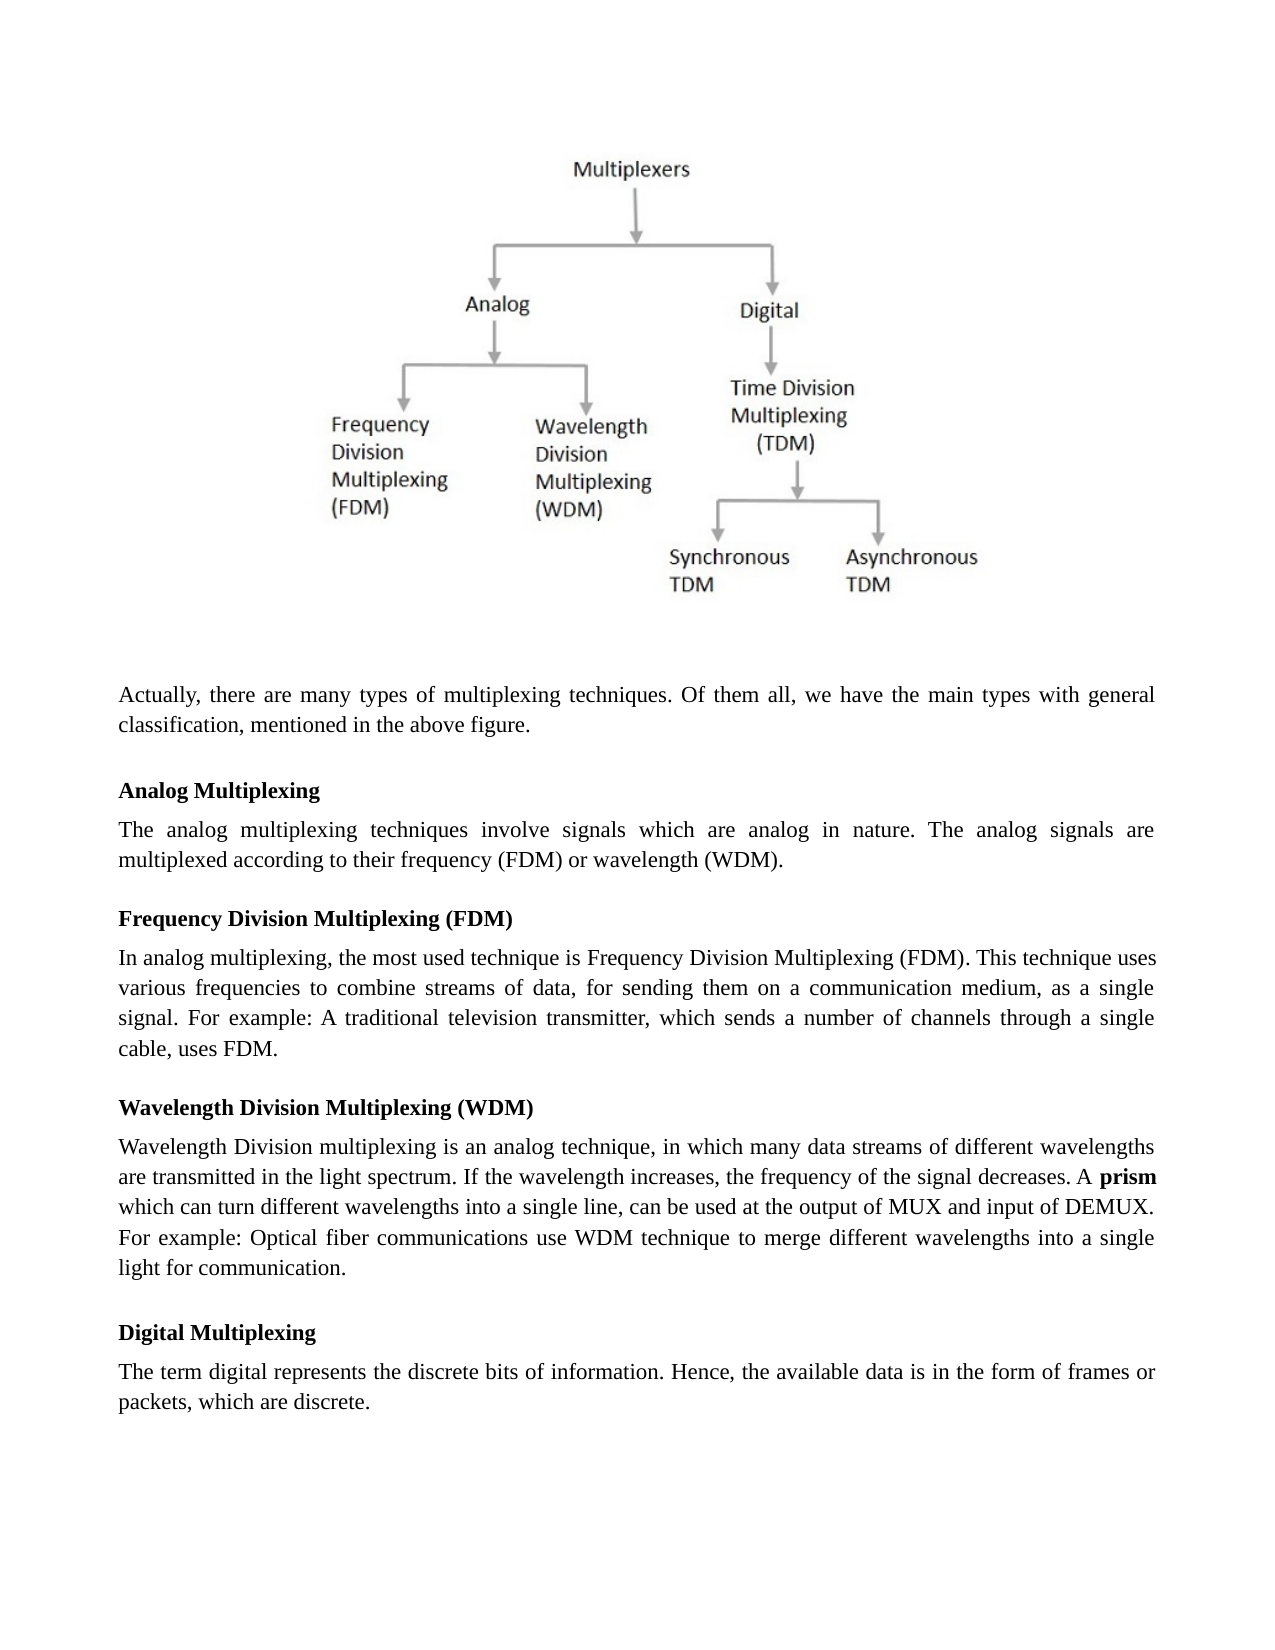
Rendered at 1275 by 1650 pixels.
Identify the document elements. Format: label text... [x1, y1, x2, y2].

text The term digital represents the discrete bits of information. Hence, the available data is in the form of frames or packets, which are discrete. [118, 1358, 1157, 1415]
subtitle Frequency Division Multiplexing (FDM) [118, 905, 1157, 932]
subtitle Analog Multiplexing [118, 777, 1157, 803]
subtitle Digital Multiplexing [118, 1319, 1157, 1346]
text Wavelength Division multiplexing is an analog technique, in which many data streams of different wavelengths are transmitted in the light spectrum. If the wavelength increases, the frequency of the signal decreases. A prism which can turn different wavelengths into a single line, can be used at the output of MUX and input of DEMUX. For example: Optical fiber communications use WDM technique to merge different wavelengths into a single light for communication. [118, 1133, 1157, 1280]
picture [265, 118, 1004, 658]
text The analog multiplexing techniques involve signals which are analog in nature. The analog signals are multiplexed according to their frequency (FDM) or wavelength (WDM). [118, 816, 1157, 872]
text In analog multiplexing, the most used technique is Frequency Division Multiplexing (FDM). This technique uses various frequencies to combine streams of data, for sending them on a communication medium, as a single signal. For example: A traditional television transmitter, which sends a number of channels through a single cable, uses FDM. [118, 944, 1157, 1061]
subtitle Wavelength Division Multiplexing (WDM) [118, 1094, 1157, 1120]
text Actually, there are many types of multiplexing techniques. Of them all, we have the main types with general classification, mentioned in the above figure. [118, 681, 1157, 737]
